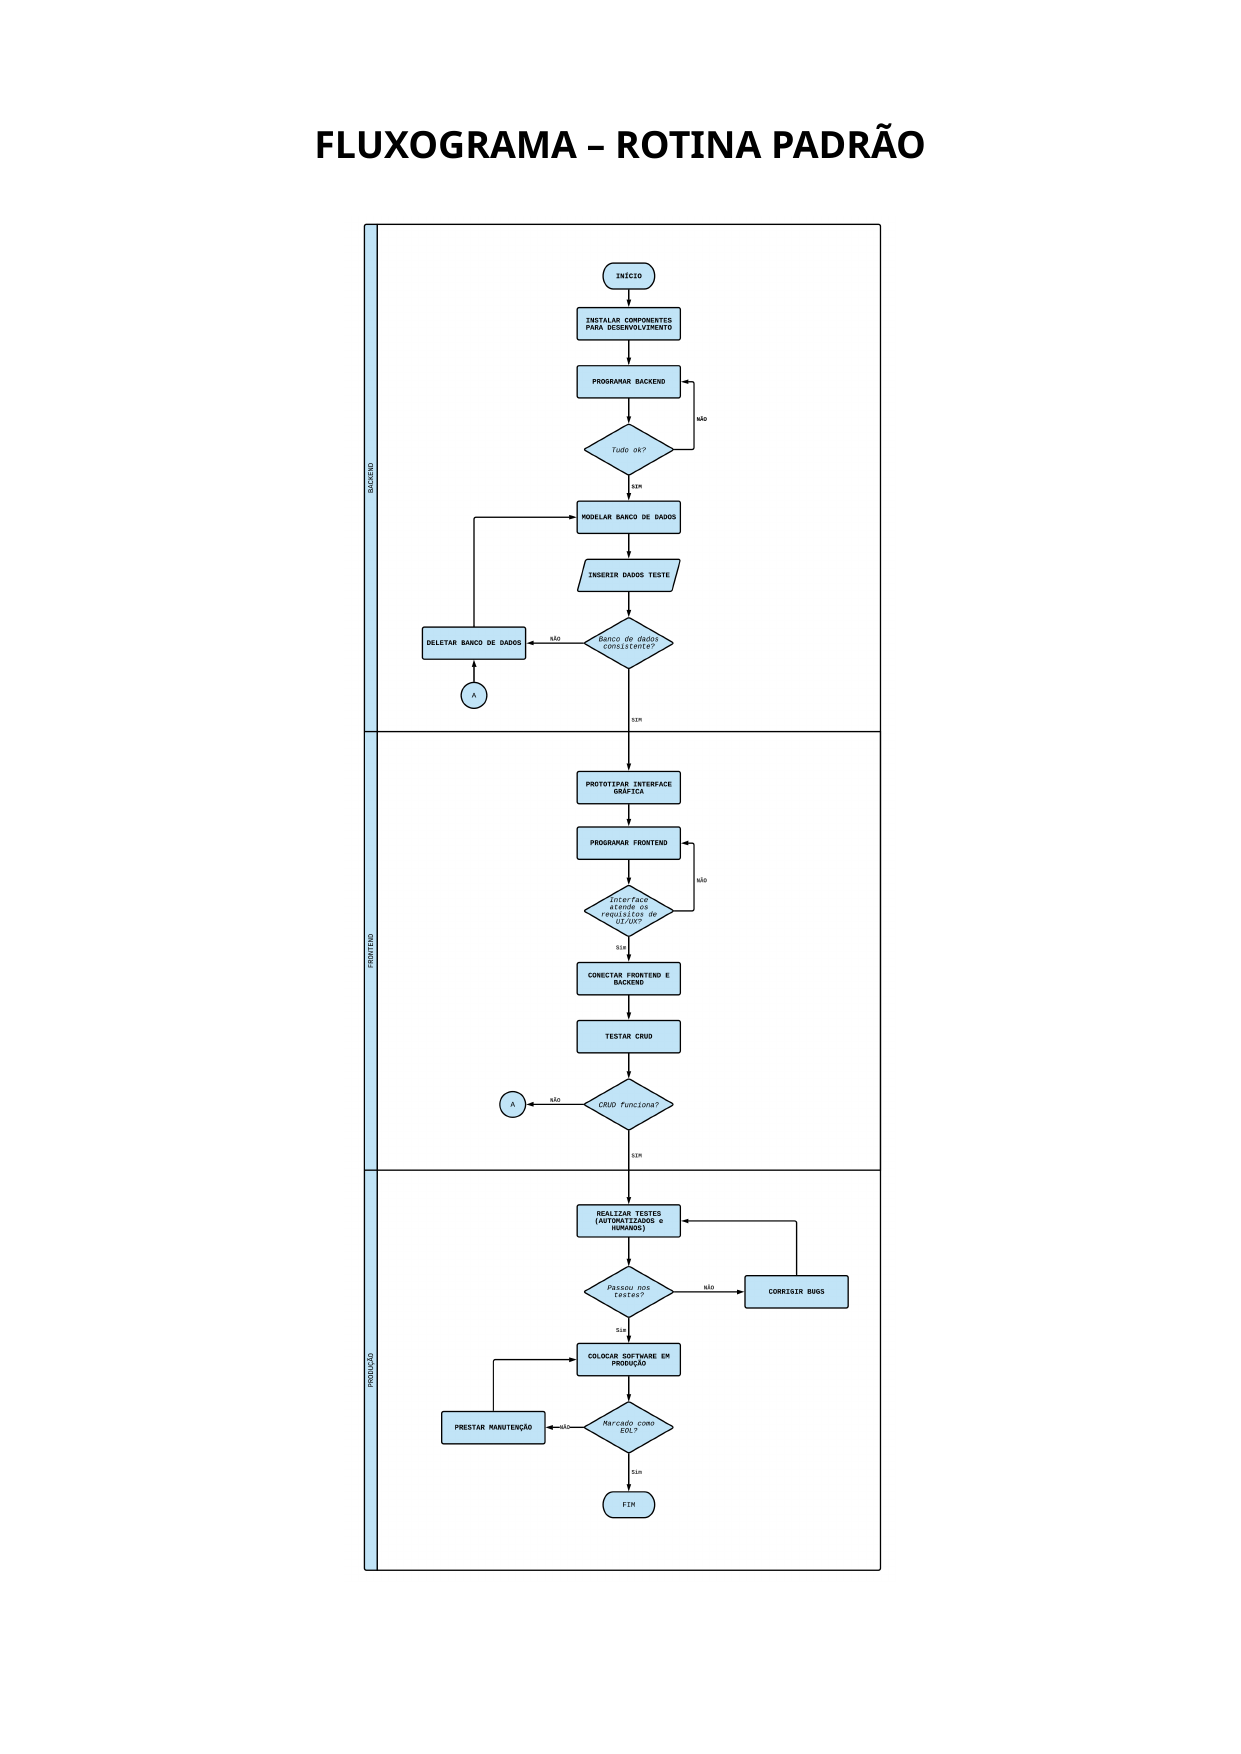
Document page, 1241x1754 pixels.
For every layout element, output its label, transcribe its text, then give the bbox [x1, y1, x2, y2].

text FLUXOGRAMA – ROTINA PADRÃO [118, 118, 1122, 169]
picture [344, 216, 896, 1582]
